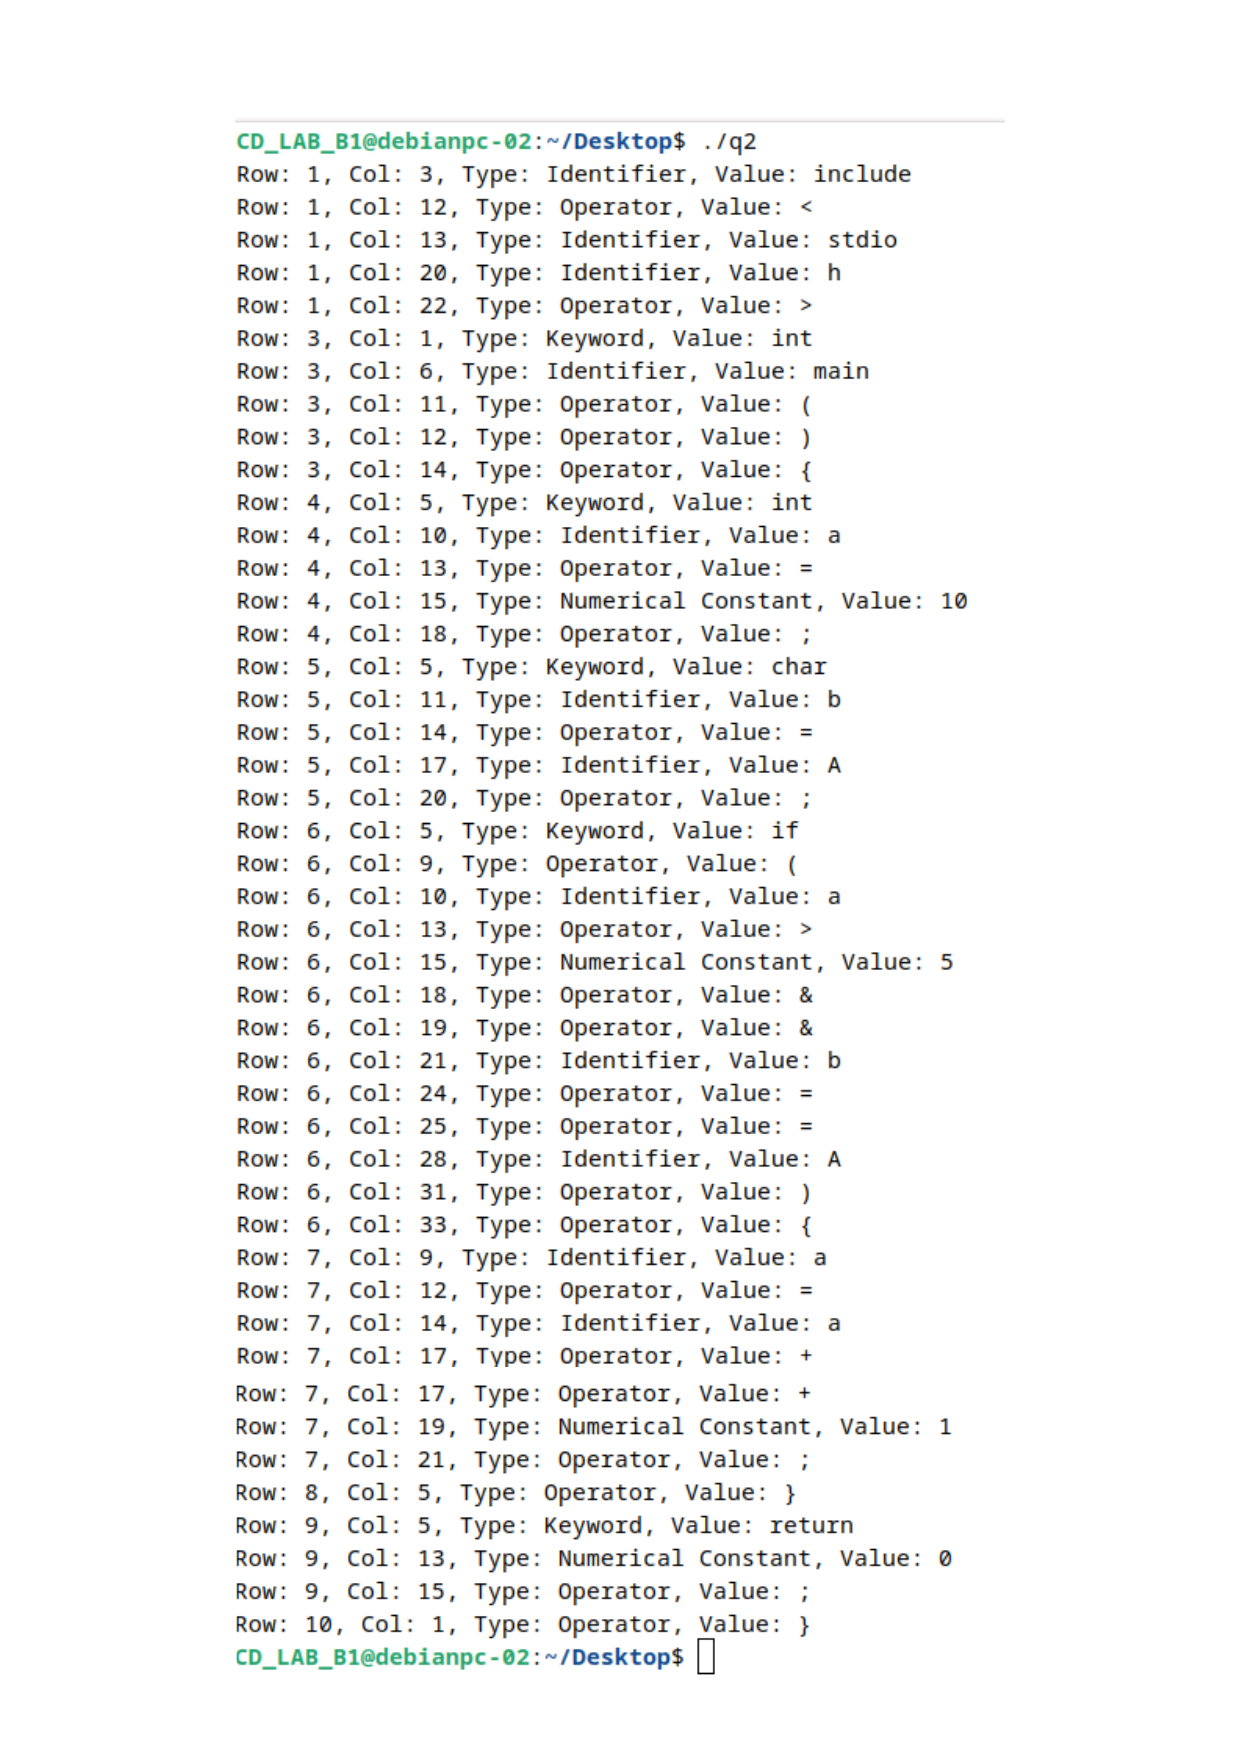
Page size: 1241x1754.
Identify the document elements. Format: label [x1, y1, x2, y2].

picture [235, 118, 1006, 1367]
picture [236, 1379, 992, 1684]
